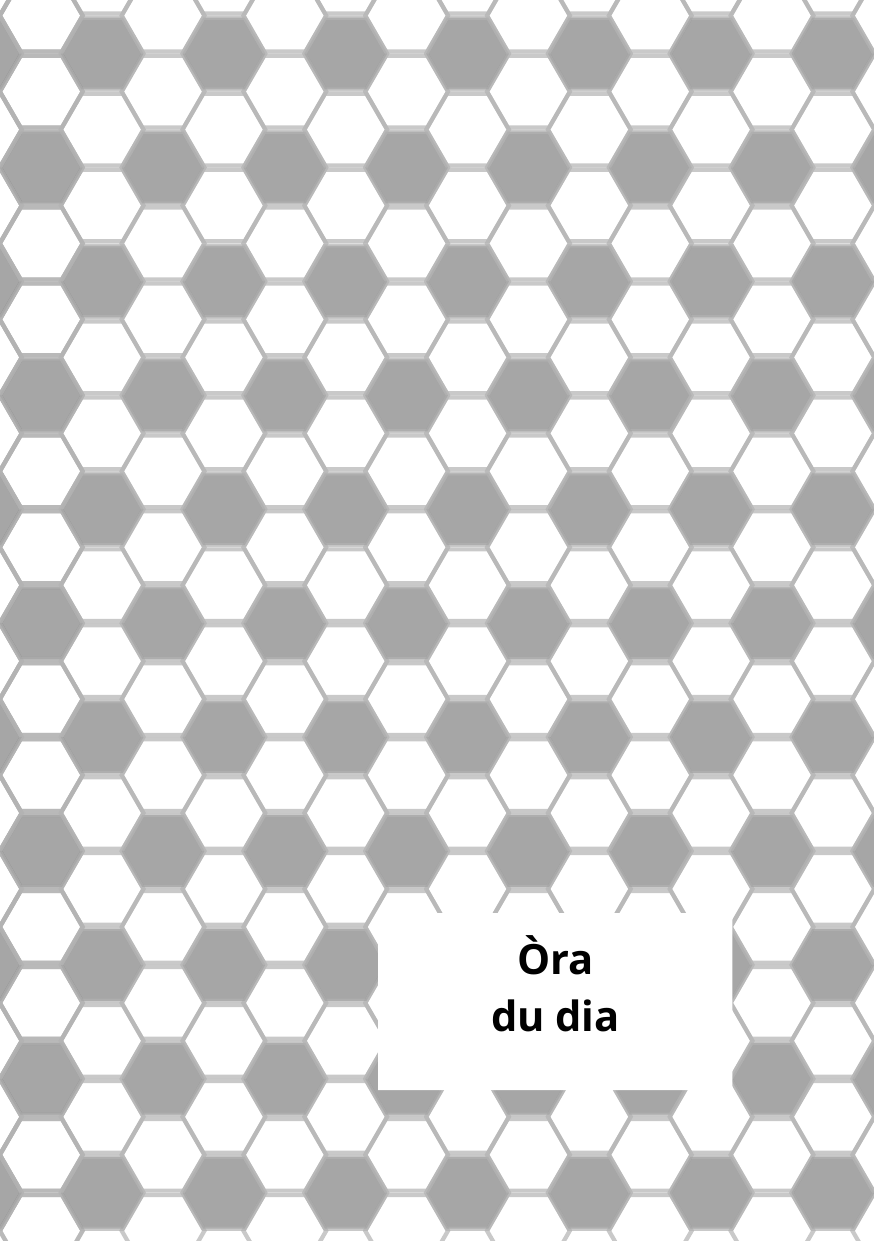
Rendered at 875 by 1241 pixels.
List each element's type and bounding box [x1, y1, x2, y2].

table_header [620, 894, 680, 913]
table_header [125, 210, 201, 277]
table_header [83, 856, 140, 922]
table_header [378, 286, 445, 353]
table_header [612, 742, 688, 808]
table_header [732, 404, 749, 462]
table_header [133, 30, 193, 49]
table_header [186, 172, 262, 239]
table_header [612, 666, 688, 732]
table_header [369, 304, 378, 335]
table_header [795, 780, 827, 846]
table_header [186, 552, 262, 618]
table_header [247, 894, 323, 930]
table_cell [83, 1008, 140, 1074]
table_header [247, 286, 323, 353]
table_header [551, 96, 627, 163]
table_header [125, 666, 201, 732]
table_header [490, 666, 566, 732]
table_header [673, 780, 732, 846]
table_header [308, 628, 378, 694]
table_header [734, 210, 810, 277]
table_header [551, 324, 627, 391]
table_header [673, 628, 732, 694]
table_header [247, 666, 323, 732]
table_header [551, 172, 627, 239]
table_header [430, 628, 505, 694]
table_cell [247, 970, 323, 1036]
table_header [186, 400, 262, 467]
table_header [429, 324, 506, 391]
table_header [186, 96, 262, 163]
table_header [732, 328, 749, 386]
table_header [186, 856, 262, 922]
table_header [308, 96, 378, 163]
table_header [551, 552, 627, 618]
table_header [732, 556, 749, 614]
table_header [378, 666, 445, 732]
table_header [378, 514, 445, 581]
table_header [612, 286, 688, 353]
table_header [732, 100, 749, 159]
table_header [83, 324, 140, 391]
table_cell [125, 970, 201, 1036]
table_header [378, 742, 445, 808]
table_header [369, 683, 378, 715]
table_header [673, 552, 732, 618]
table_header [125, 894, 201, 930]
table_header [378, 30, 436, 49]
table_header [378, 424, 384, 443]
table_header [742, 30, 802, 49]
table_cell [308, 1008, 378, 1074]
table_header [551, 400, 627, 467]
table_header [430, 780, 505, 846]
table_header [247, 514, 323, 581]
table_header [732, 632, 749, 690]
table_header [378, 210, 445, 277]
table_cell [249, 930, 321, 960]
table_header [499, 894, 558, 913]
table_header [308, 856, 378, 922]
table_header [378, 58, 445, 125]
table_header [795, 628, 827, 694]
table_header [308, 780, 378, 846]
table_header [734, 58, 810, 125]
table_header [612, 210, 688, 277]
table_header [378, 196, 384, 215]
table_cell [736, 930, 808, 960]
table_header [83, 172, 140, 239]
table_header [369, 532, 378, 563]
table_cell [733, 1013, 749, 1068]
table_header [186, 780, 262, 846]
table_header [378, 348, 384, 367]
table_header [125, 286, 201, 353]
table_header [499, 30, 558, 49]
table_header [378, 804, 384, 822]
table_header [378, 576, 384, 595]
table_header [490, 514, 567, 581]
table_header [490, 286, 567, 353]
table_header [795, 172, 827, 239]
table_header [490, 742, 566, 808]
table_header [247, 210, 323, 277]
table_header [378, 438, 445, 505]
table_header [732, 860, 749, 916]
table_header [308, 552, 378, 618]
table_header [732, 784, 749, 842]
table_cell [127, 930, 199, 960]
table_cell [371, 930, 378, 943]
table_header [734, 438, 810, 505]
table_header [612, 514, 688, 581]
table_cell [186, 1008, 262, 1074]
table_cell [734, 970, 810, 1036]
table_header [368, 228, 378, 259]
table_header [673, 856, 732, 913]
table_header [795, 96, 827, 163]
table_header [378, 120, 384, 139]
table_header [673, 96, 732, 163]
table_header [734, 514, 810, 581]
table_header [255, 30, 314, 49]
table_header [83, 552, 140, 618]
table_header [369, 759, 378, 791]
table_header [430, 552, 506, 618]
table_cell [369, 987, 378, 1019]
table_header [369, 456, 378, 487]
table_header [186, 628, 262, 694]
table_header [429, 172, 506, 239]
table_header [369, 76, 378, 107]
table_header [378, 894, 436, 913]
table_header [378, 652, 384, 671]
table_header [551, 628, 627, 694]
table_header [673, 172, 732, 239]
table_header [83, 780, 140, 846]
table_header [308, 172, 378, 239]
table_header [732, 176, 749, 235]
table_header [490, 438, 567, 505]
table_header [430, 400, 506, 467]
table_header [308, 324, 378, 391]
table_header [308, 400, 378, 467]
table_header [247, 742, 323, 808]
table_header [795, 400, 827, 467]
table_header [612, 58, 688, 125]
table_header [378, 880, 384, 898]
table_header [673, 400, 732, 467]
table_header [83, 400, 140, 467]
table_header [795, 324, 827, 391]
table_header [734, 894, 810, 930]
table_header [734, 666, 810, 732]
table_header [429, 96, 506, 163]
table_header [621, 30, 680, 49]
table_header [369, 911, 378, 930]
table_header [490, 210, 567, 277]
table_header [551, 780, 627, 846]
table_header [83, 628, 140, 694]
table_header [673, 324, 732, 391]
table_header [734, 286, 810, 353]
table_header [612, 438, 688, 505]
table_header [551, 856, 627, 913]
table_header [247, 438, 323, 505]
table_header [734, 742, 810, 808]
table_header [125, 742, 201, 808]
table_header [125, 514, 201, 581]
table_header [83, 96, 140, 163]
table_header [186, 324, 262, 391]
table_header [430, 856, 505, 913]
table_header [125, 58, 201, 125]
table_header [795, 856, 827, 922]
table_header [125, 438, 201, 505]
table_header [795, 552, 827, 618]
table_header [247, 58, 323, 125]
table_header [490, 58, 567, 125]
table_cell [795, 1008, 827, 1074]
